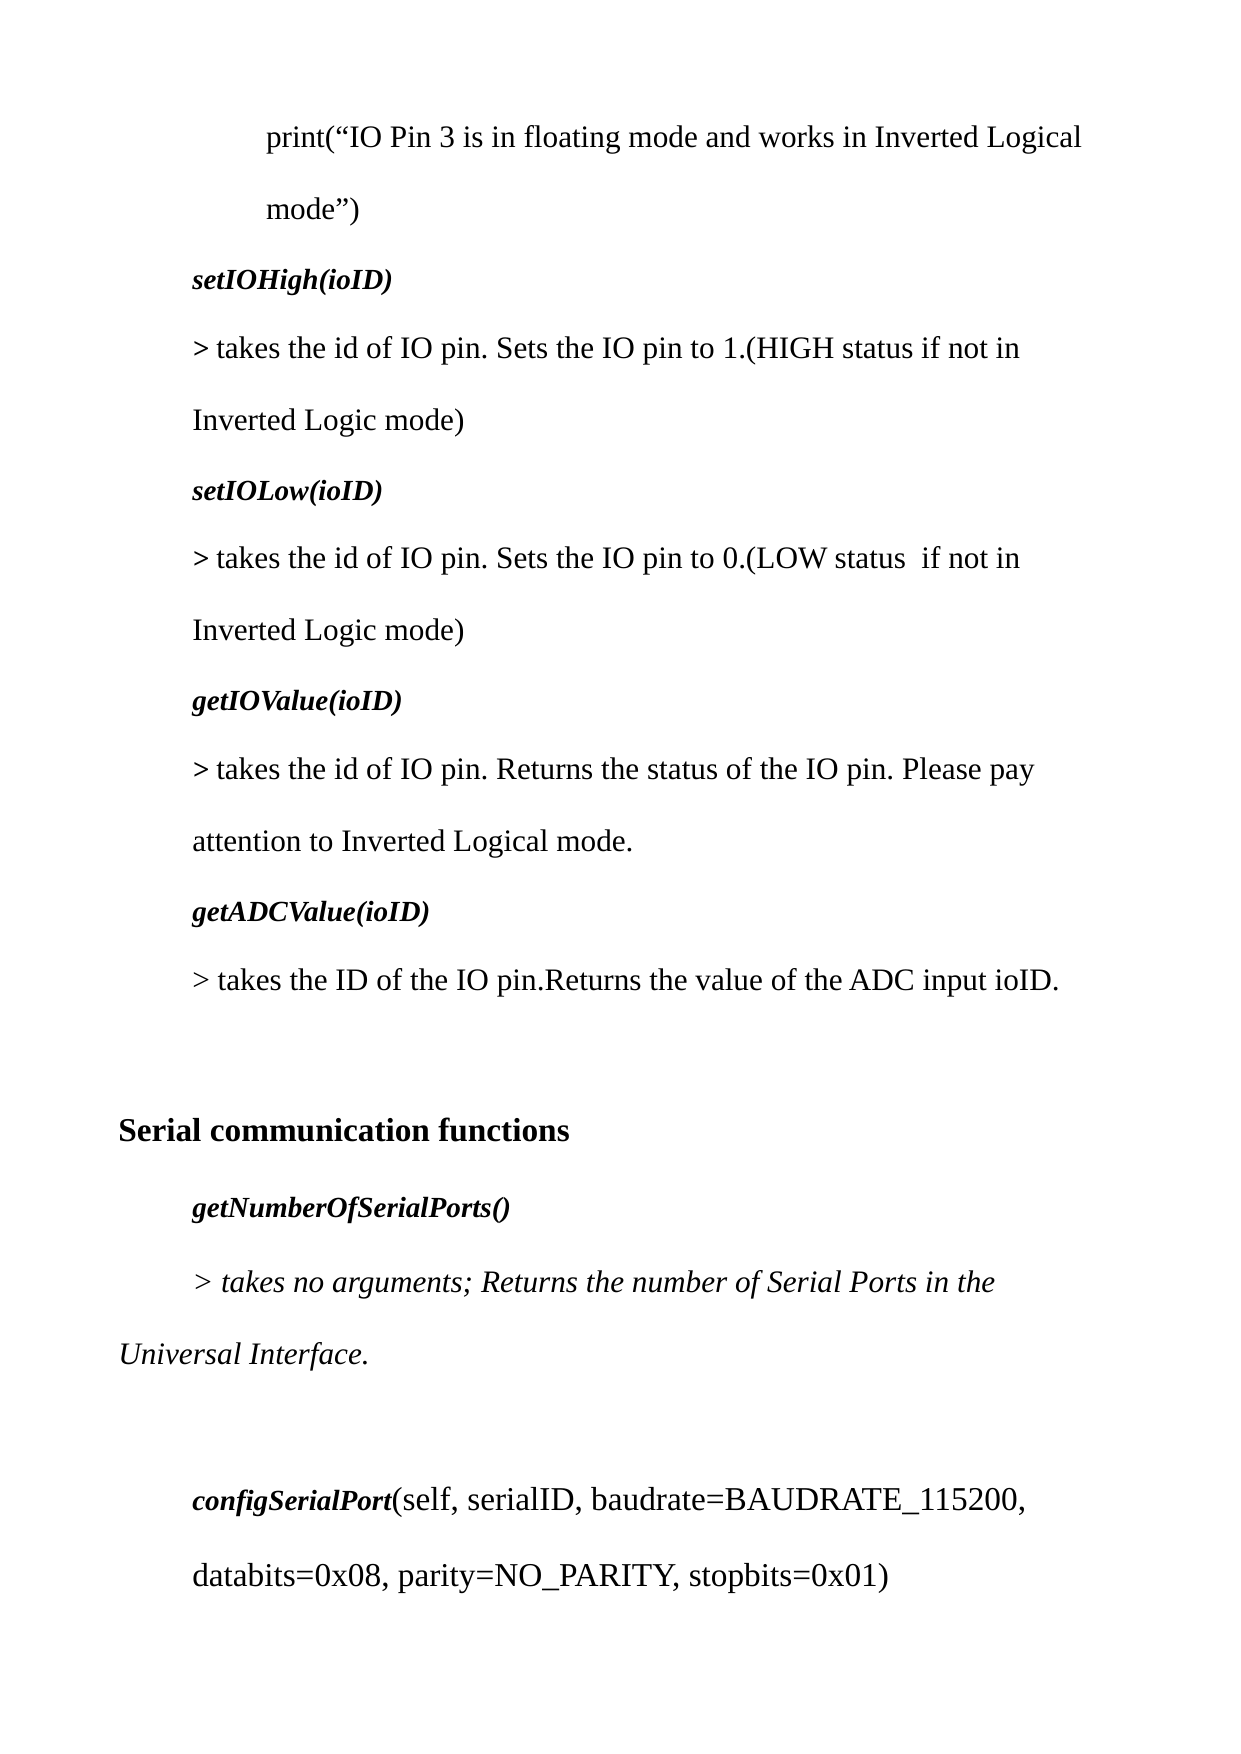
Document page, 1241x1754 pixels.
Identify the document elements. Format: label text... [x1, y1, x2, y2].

text setIOLow(ioID) [118, 473, 1122, 506]
text Serial communication functions [118, 1110, 1122, 1148]
text > takes the id of IO pin. Sets the IO pin to 1.(HIGH status if not in Inverted Logic mode) [118, 329, 1122, 437]
text print(“IO Pin 3 is in floating mode and works in Inverted Logical mode”) [118, 118, 1122, 226]
text configSerialPort(self, serialID, baudrate=BAUDRATE_115200, [118, 1479, 1122, 1517]
text > takes the id of IO pin. Returns the status of the IO pin. Please pay attention to Inverted Logical mode. [118, 751, 1122, 858]
text getIOValue(ioID) [118, 683, 1122, 717]
text > takes the id of IO pin. Sets the IO pin to 0.(LOW status if not in Inverted Logic mode) [118, 540, 1122, 648]
text getNumberOfSerialPorts() [118, 1187, 1122, 1225]
text > takes the ID of the IO pin.Returns the value of the ADC input ioID. [118, 961, 1122, 997]
text setIOHigh(ioID) [118, 262, 1122, 295]
text getADCValue(ioID) [118, 894, 1122, 928]
text > takes no arguments; Returns the number of Serial Ports in the Universal Interface. [118, 1263, 1122, 1371]
text databits=0x08, parity=NO_PARITY, stopbits=0x01) [118, 1556, 1122, 1594]
